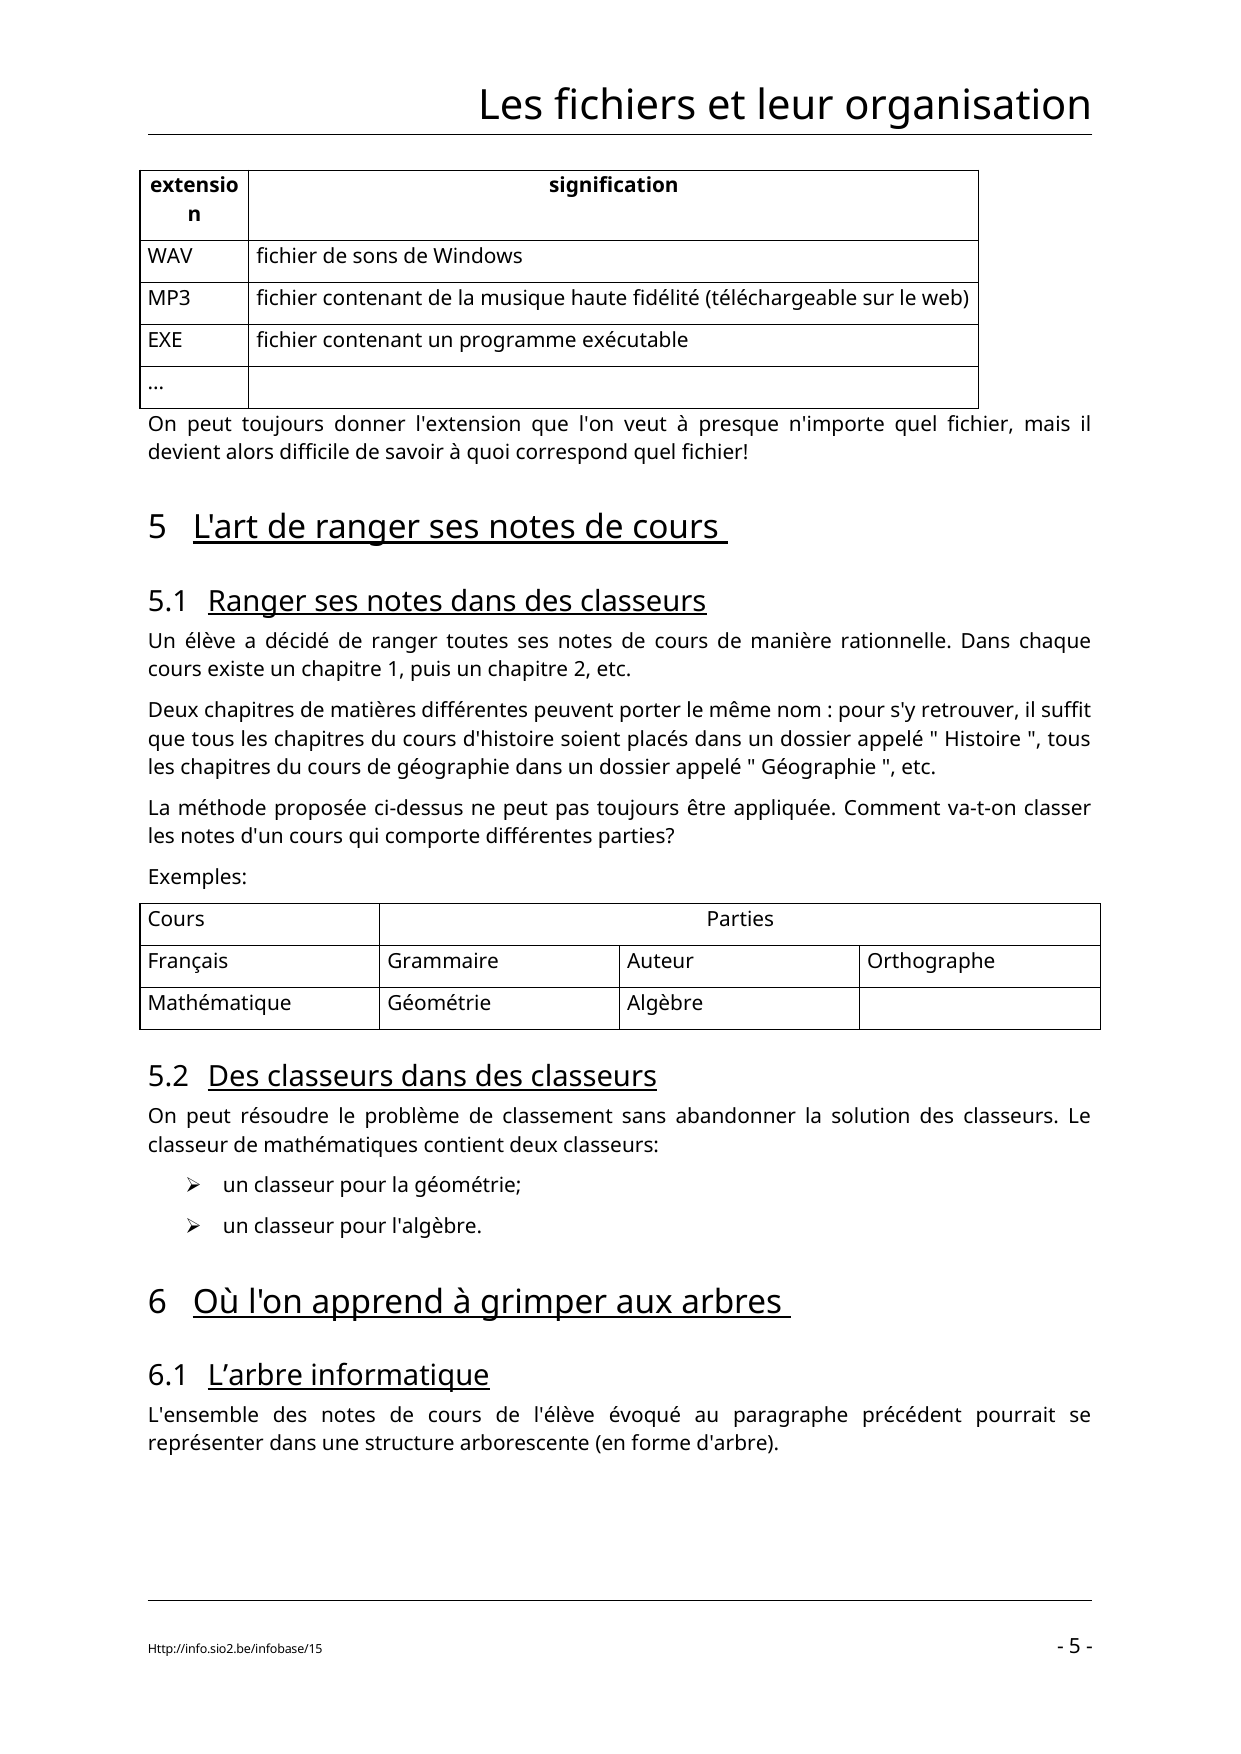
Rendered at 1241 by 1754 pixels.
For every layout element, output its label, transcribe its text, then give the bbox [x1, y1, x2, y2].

table_cell EXE [141, 325, 248, 366]
table_cell Mathématique [141, 988, 379, 1029]
list un classeur pour l'algèbre. [185, 1212, 1092, 1240]
table_cell WAV [141, 241, 248, 282]
subtitle Des classeurs dans des classeurs [148, 1055, 1092, 1095]
text On peut toujours donner l'extension que l'on veut à presque n'importe quel fichier, mais il devient alors difficile de savoir à quoi correspond quel fichier! [148, 409, 1092, 466]
table_cell fichier contenant un programme exécutable [249, 325, 978, 366]
table_cell [860, 988, 1100, 1029]
text Exemples: [148, 862, 1092, 891]
table_cell Algèbre [620, 988, 859, 1029]
text La méthode proposée ci-dessus ne peut pas toujours être appliquée. Comment va-t-on classer les notes d'un cours qui comporte différentes parties? [148, 793, 1092, 850]
subtitle Ranger ses notes dans des classeurs [148, 580, 1092, 619]
table_cell ... [141, 367, 248, 408]
table_cell Géométrie [380, 988, 619, 1029]
table_cell Français [141, 946, 379, 987]
subtitle L'art de ranger ses notes de cours [148, 503, 1092, 549]
subtitle L’arbre informatique [148, 1354, 1092, 1394]
table_cell Auteur [620, 946, 859, 987]
subtitle Où l'on apprend à grimper aux arbres [148, 1277, 1092, 1323]
table_header Cours [141, 904, 379, 945]
table_cell MP3 [141, 283, 248, 324]
text L'ensemble des notes de cours de l'élève évoqué au paragraphe précédent pourrait se représenter dans une structure arborescente (en forme d'arbre). [148, 1400, 1092, 1457]
text Un élève a décidé de ranger toutes ses notes de cours de manière rationnelle. Dans chaque cours existe un chapitre 1, puis un chapitre 2, etc. [148, 626, 1092, 683]
table_header extension [141, 171, 248, 240]
table_header Parties [380, 904, 1100, 945]
list un classeur pour la géométrie; [185, 1171, 1092, 1199]
table_cell Grammaire [380, 946, 619, 987]
text On peut résoudre le problème de classement sans abandonner la solution des classeurs. Le classeur de mathématiques contient deux classeurs: [148, 1101, 1092, 1158]
table_header signification [249, 171, 978, 240]
table_cell Orthographe [860, 946, 1100, 987]
table_cell fichier contenant de la musique haute fidélité (téléchargeable sur le web) [249, 283, 978, 324]
table_cell [249, 367, 978, 408]
text Deux chapitres de matières différentes peuvent porter le même nom : pour s'y retrouver, il suffit que tous les chapitres du cours d'histoire soient placés dans un dossier appelé " Histoire ", tous les chapitres du cours de géographie dans un dossier appelé " Géographie ", etc. [148, 695, 1092, 781]
table_cell fichier de sons de Windows [249, 241, 978, 282]
